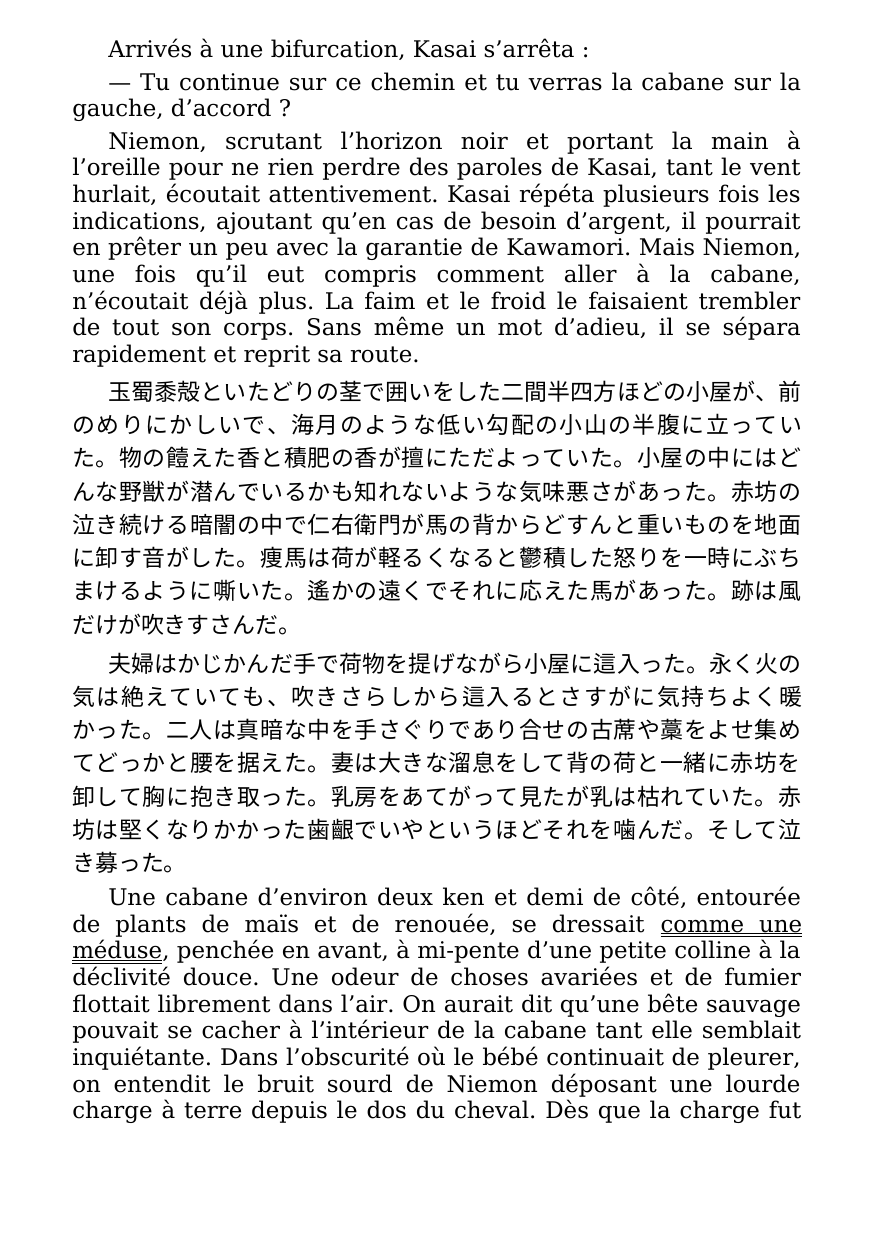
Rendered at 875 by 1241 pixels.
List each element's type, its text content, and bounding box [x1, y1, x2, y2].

text Une cabane d’environ deux ken et demi de côté, entourée de plants de maïs et de renouée, se dressait comme une méduse, penchée en avant, à mi-pente d’une petite colline à la déclivité douce. Une odeur de choses avariées et de fumier flottait librement dans l’air. On aurait dit qu’une bête sauvage pouvait se cacher à l’intérieur de la cabane tant elle semblait inquiétante. Dans l’obscurité où le bébé continuait de pleurer, on entendit le bruit sourd de Niemon déposant une lourde charge à terre depuis le dos du cheval. Dès que la charge fut [72, 884, 802, 1124]
text 夫婦はかじかんだ手で荷物を提げながら小屋に這入った。永く火の気は絶えていても、吹きさらしから這入るとさすがに気持ちよく暖かった。二人は真暗な中を手さぐりであり合せの古蓆や藁をよせ集めてどっかと腰を据えた。妻は大きな溜息をして背の荷と一緒に赤坊を卸して胸に抱き取った。乳房をあてがって見たが乳は枯れていた。赤坊は堅くなりかかった歯齦でいやというほどそれを噛んだ。そして泣き募った。 [72, 646, 802, 878]
text Arrivés à une bifurcation, Kasai s’arrêta : [72, 36, 802, 63]
text Niemon, scrutant l’horizon noir et portant la main à l’oreille pour ne rien perdre des paroles de Kasai, tant le vent hurlait, écoutait attentivement. Kasai répéta plusieurs fois les indications, ajoutant qu’en cas de besoin d’argent, il pourrait en prêter un peu avec la garantie de Kawamori. Mais Niemon, une fois qu’il eut compris comment aller à la cabane, n’écoutait déjà plus. La faim et le froid le faisaient trembler de tout son corps. Sans même un mot d’adieu, il se sépara rapidement et reprit sa route. [72, 128, 802, 368]
text — Tu continue sur ce chemin et tu verras la cabane sur la gauche, d’accord ? [72, 69, 802, 122]
text 玉蜀黍殻といたどりの茎で囲いをした二間半四方ほどの小屋が、前のめりにかしいで、海月のような低い勾配の小山の半腹に立っていた。物の饐えた香と積肥の香が擅にただよっていた。小屋の中にはどんな野獣が潜んでいるかも知れないような気味悪さがあった。赤坊の泣き続ける暗闇の中で仁右衛門が馬の背からどすんと重いものを地面に卸す音がした。痩馬は荷が軽るくなると鬱積した怒りを一時にぶちまけるように嘶いた。遙かの遠くでそれに応えた馬があった。跡は風だけが吹きすさんだ。 [72, 374, 802, 640]
